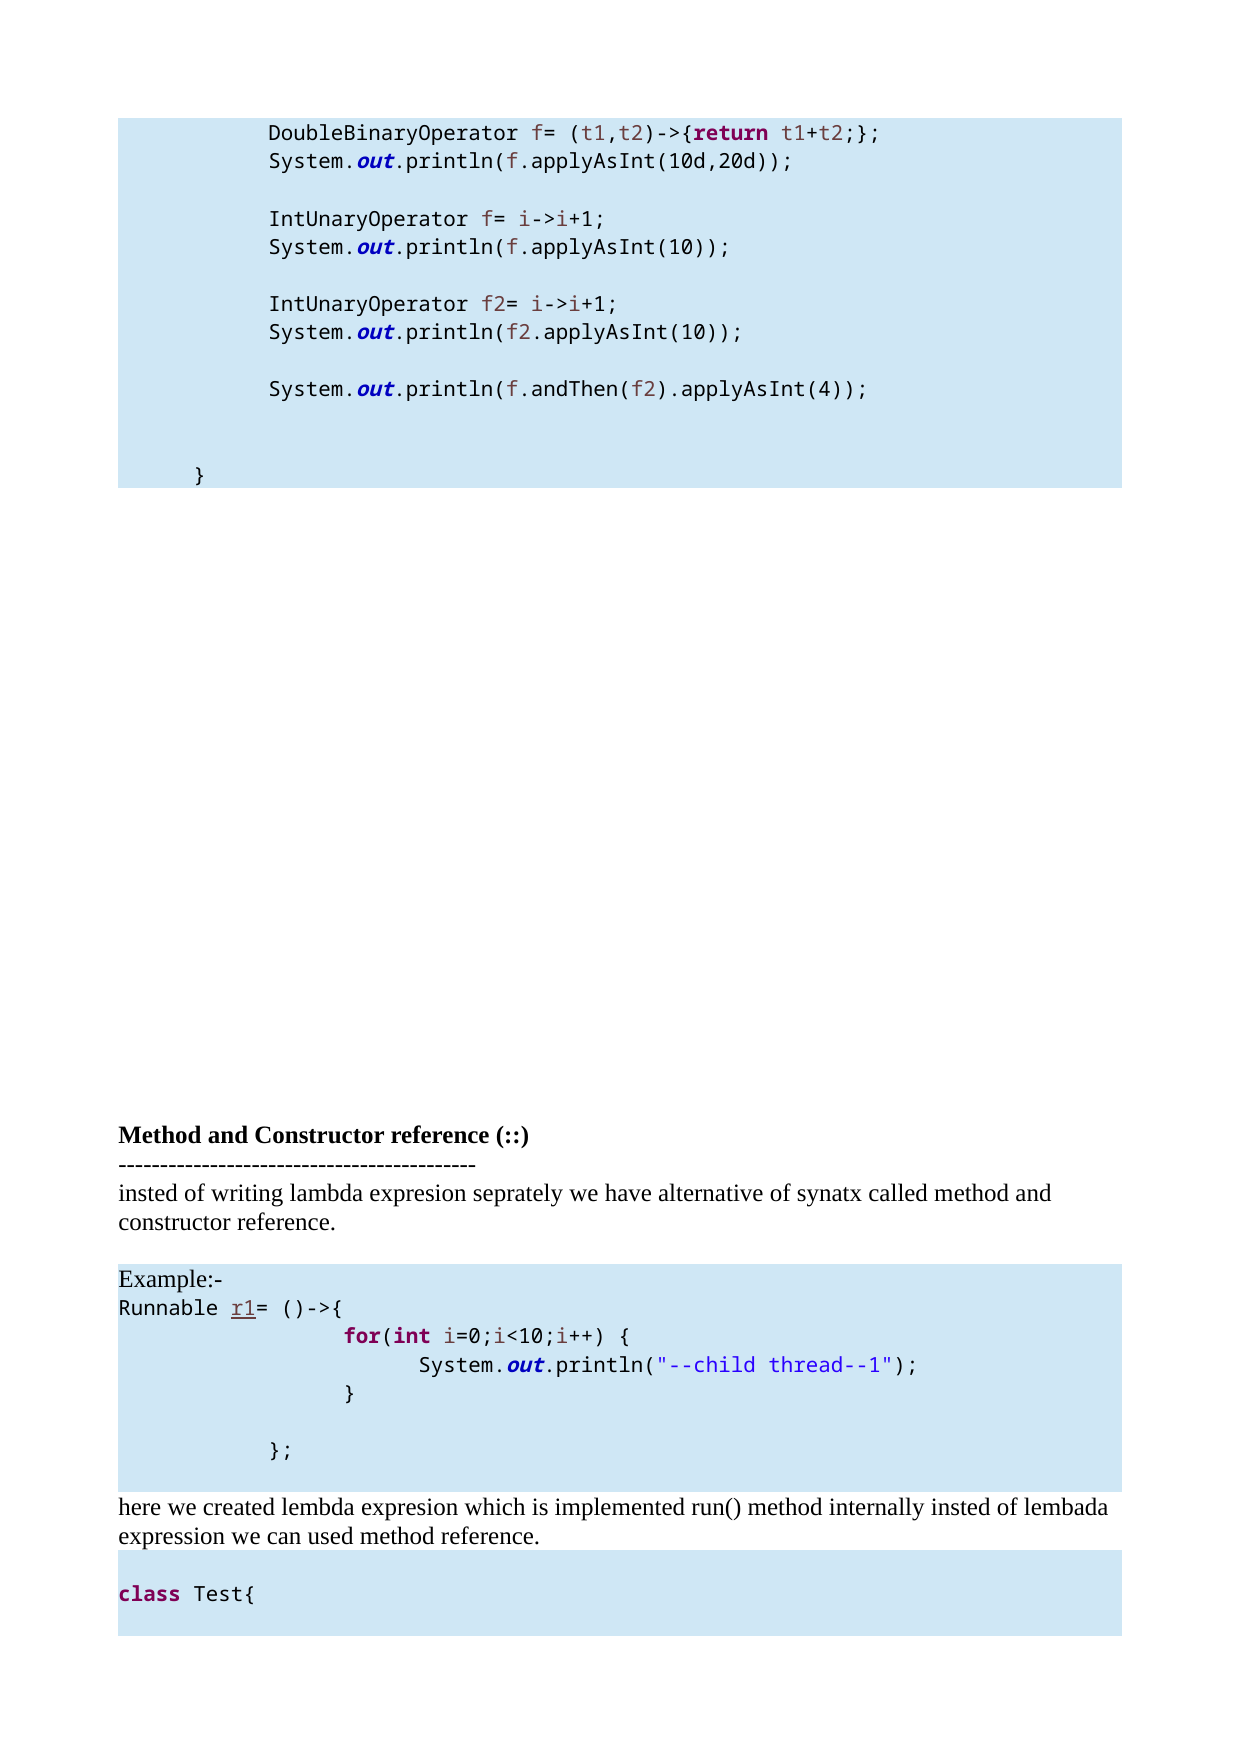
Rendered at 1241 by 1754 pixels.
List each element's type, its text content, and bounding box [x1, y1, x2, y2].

text } [118, 1378, 1122, 1407]
text } [118, 460, 1122, 488]
text for(int i=0;i<10;i++) { [118, 1322, 1122, 1350]
text class Test{ [118, 1579, 1122, 1607]
text System.out.println(f2.applyAsInt(10)); [118, 317, 1122, 346]
text here we created lembda expresion which is implemented run() method internally insted of lembada expression we can used method reference. [118, 1492, 1122, 1550]
text insted of writing lambda expresion seprately we have alternative of synatx called method and constructor reference. [118, 1178, 1122, 1236]
text ------------------------------------------- [118, 1149, 1122, 1178]
text IntUnaryOperator f= i->i+1; [118, 204, 1122, 232]
text System.out.println(f.applyAsInt(10)); [118, 232, 1122, 261]
text IntUnaryOperator f2= i->i+1; [118, 289, 1122, 317]
text DoubleBinaryOperator f= (t1,t2)->{return t1+t2;}; [118, 118, 1122, 147]
text System.out.println(f.andThen(f2).applyAsInt(4)); [118, 374, 1122, 403]
text Runnable r1= ()->{ [118, 1293, 1122, 1322]
text Example:- [118, 1264, 1122, 1293]
text Method and Constructor reference (::) [118, 1121, 1122, 1149]
text System.out.println(f.applyAsInt(10d,20d)); [118, 147, 1122, 175]
text System.out.println("--child thread--1"); [118, 1350, 1122, 1378]
text }; [118, 1435, 1122, 1464]
